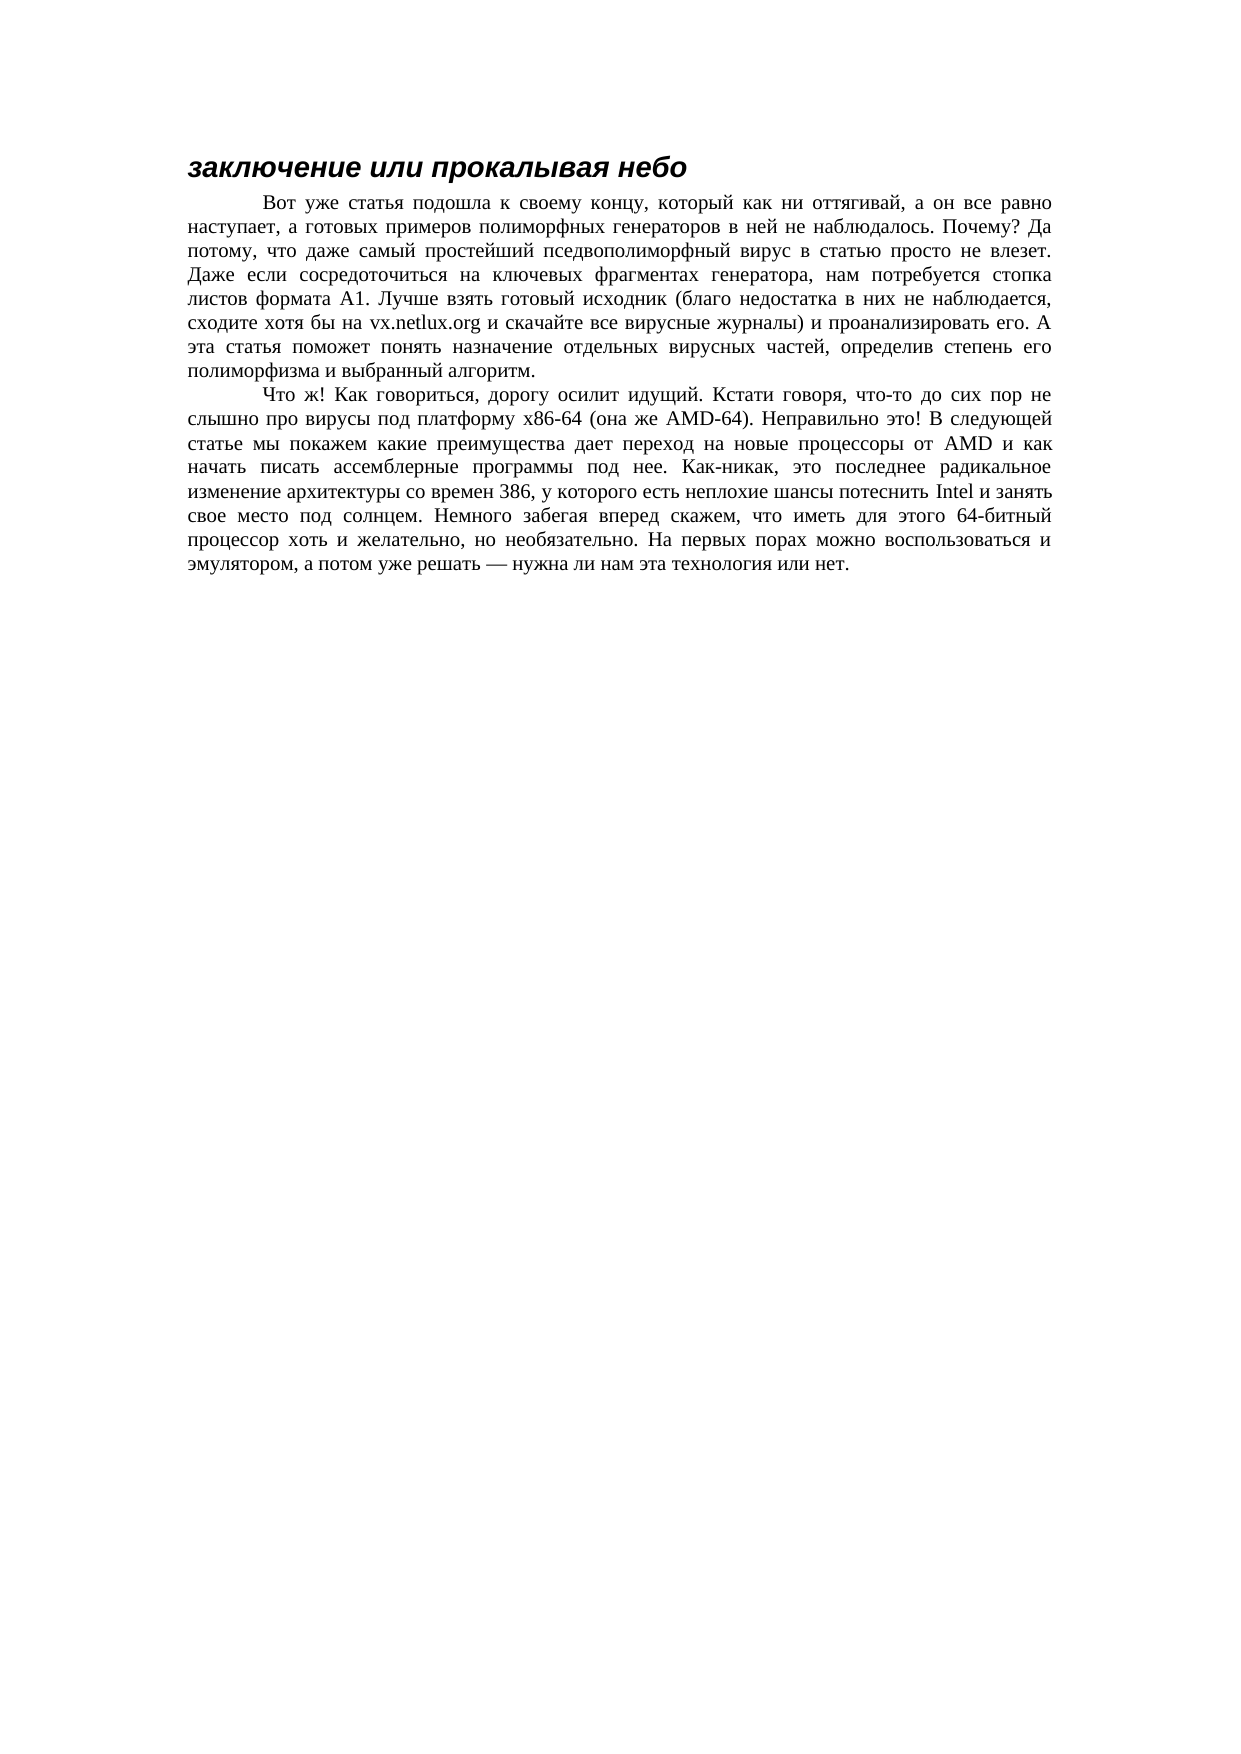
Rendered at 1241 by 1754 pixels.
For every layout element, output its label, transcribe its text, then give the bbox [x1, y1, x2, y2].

text Что ж! Как говориться, дорогу осилит идущий. Кстати говоря, что-то до сих пор не слышно про вирусы под платформу x86-64 (она же AMD-64). Неправильно это! В следующей статье мы покажем какие преимущества дает переход на новые процессоры от AMD и как начать писать ассемблерные программы под нее. Как-никак, это последнее радикальное изменение архитектуры со времен 386, у которого есть неплохие шансы потеснить Intel и занять свое место под солнцем. Немного забегая вперед скажем, что иметь для этого 64-битный процессор хоть и желательно, но необязательно. На первых порах можно воспользоваться и эмулятором, а потом уже решать — нужна ли нам эта технология или нет. [187, 382, 1053, 575]
text Вот уже статья подошла к своему концу, который как ни оттягивай, а он все равно наступает, а готовых примеров полиморфных генераторов в ней не наблюдалось. Почему? Да потому, что даже самый простейший пседвополиморфный вирус в статью просто не влезет. Даже если сосредоточиться на ключевых фрагментах генератора, нам потребуется стопка листов формата A1. Лучше взять готовый исходник (благо недостатка в них не наблюдается, сходите хотя бы на vx.netlux.org и скачайте все вирусные журналы) и проанализировать его. А эта статья поможет понять назначение отдельных вирусных частей, определив степень его полиморфизма и выбранный алгоритм. [187, 190, 1053, 382]
subtitle заключение или прокалывая небо [187, 150, 1053, 183]
